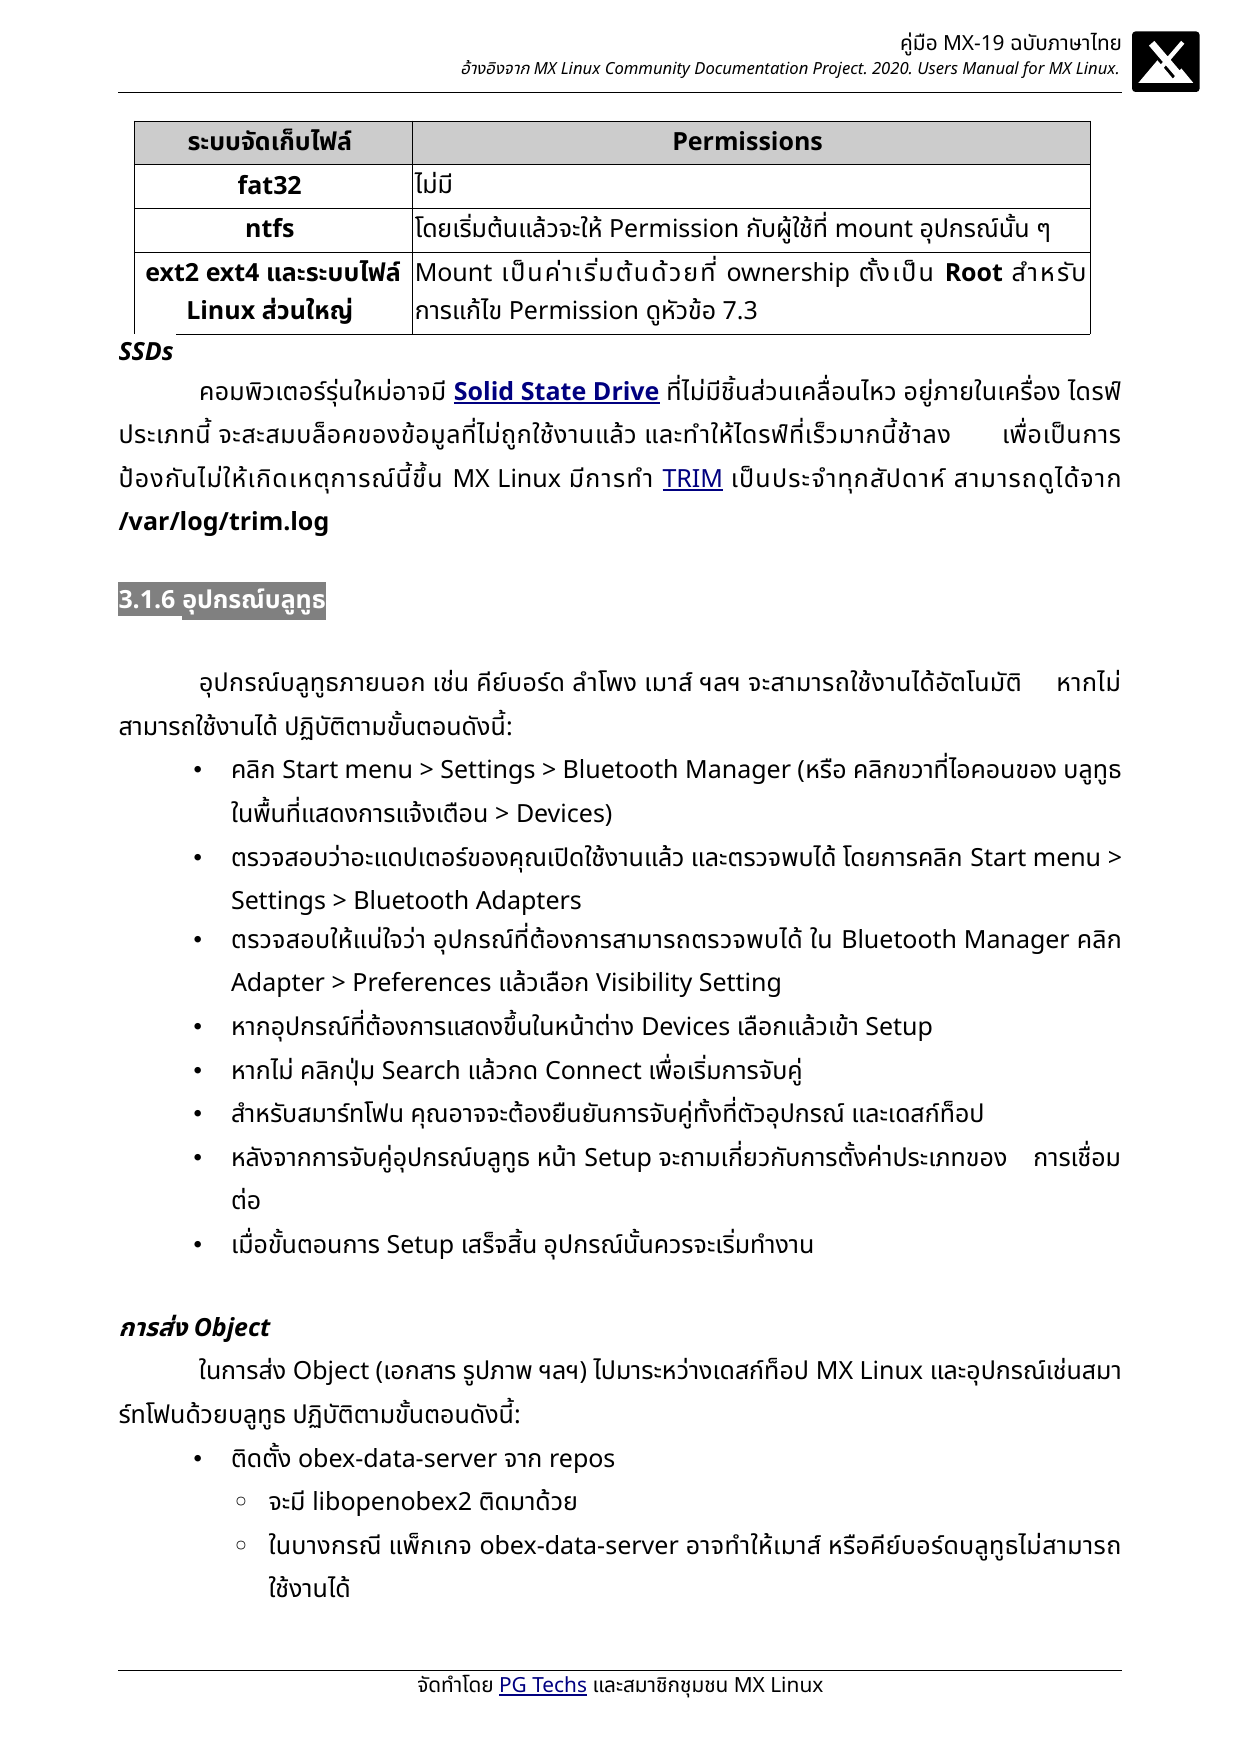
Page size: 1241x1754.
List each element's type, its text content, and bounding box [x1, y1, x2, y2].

list จะมี libopenobex2 ติดมาด้วย [231, 1484, 1122, 1522]
list สำหรับสมาร์ทโฟน คุณอาจจะต้องยืนยันการจับคู่ทั้งที่ตัวอุปกรณ์ และเดสก์ท็อป [193, 1096, 1122, 1134]
list หากไม่ คลิกปุ่ม Search แล้วกด Connect เพื่อเริ่มการจับคู่ [193, 1052, 1122, 1090]
list คลิก Start menu > Settings > Bluetooth Manager (หรือ คลิกขวาที่ไอคอนของ บลูทูธในพื้นที่แสดงการแจ้งเตือน > Devices) [193, 752, 1122, 833]
table_cell ntfs [135, 209, 412, 252]
table_header Permissions [413, 122, 1090, 164]
table_cell ไม่มี [413, 165, 1090, 208]
text 3.1.6 อุปกรณ์บลูทูธ [118, 582, 1122, 620]
list ตรวจสอบว่าอะแดปเตอร์ของคุณเปิดใช้งานแล้ว และตรวจพบได้ โดยการคลิก Start menu > Settings > Bluetooth Adapters [193, 839, 1122, 916]
list ตรวจสอบให้แน่ใจว่า อุปกรณ์ที่ต้องการสามารถตรวจพบได้ ใน Bluetooth Manager คลิก Adapter > Preferences แล้วเลือก Visibility Setting [193, 921, 1122, 1003]
table_cell fat32 [135, 165, 412, 208]
text การส่ง Object [118, 1309, 1122, 1347]
table_cell ext2 ext4 และระบบไฟล์ Linux ส่วนใหญ่ [135, 253, 412, 334]
text SSDs [118, 334, 1122, 368]
table_header ระบบจัดเก็บไฟล์ [135, 122, 412, 164]
list ติดตั้ง obex-data-server จาก repos [193, 1440, 1122, 1478]
text คอมพิวเตอร์รุ่นใหม่อาจมี Solid State Drive ที่ไม่มีชิ้นส่วนเคลื่อนไหว อยู่ภายในเครื่อง ไดรฟ์ประเภทนี้ จะสะสมบล็อคของข้อมูลที่ไม่ถูกใช้งานแล้ว และทำให้ไดรฟ์ที่เร็วมากนี้ช้าลง เพื่อเป็นการป้องกันไม่ให้เกิดเหตุการณ์นี้ขึ้น MX Linux มีการทำ TRIM เป็นประจำทุกสัปดาห์ สามารถดูได้จาก /var/log/trim.log [118, 373, 1122, 537]
text ในการส่ง Object (เอกสาร รูปภาพ ฯลฯ) ไปมาระหว่างเดสก์ท็อป MX Linux และอุปกรณ์เช่นสมาร์ทโฟนด้วยบลูทูธ ปฏิบัติตามขั้นตอนดังนี้: [118, 1353, 1122, 1435]
table_cell โดยเริ่มต้นแล้วจะให้ Permission กับผู้ใช้ที่ mount อุปกรณ์นั้น ๆ [413, 209, 1090, 252]
list เมื่อขั้นตอนการ Setup เสร็จสิ้น อุปกรณ์นั้นควรจะเริ่มทำงาน [193, 1227, 1122, 1264]
table_cell Mount เป็นค่าเริ่มต้นด้วยที่ ownership ตั้งเป็น Root สำหรับ การแก้ไข Permission ดูหัวข้อ 7.3 [413, 253, 1090, 334]
list ในบางกรณี แพ็กเกจ obex-data-server อาจทำให้เมาส์ หรือคีย์บอร์ดบลูทูธไม่สามารถใช้งานได้ [231, 1528, 1122, 1609]
list หากอุปกรณ์ที่ต้องการแสดงขึ้นในหน้าต่าง Devices เลือกแล้วเข้า Setup [193, 1009, 1122, 1047]
text อุปกรณ์บลูทูธภายนอก เช่น คีย์บอร์ด ลำโพง เมาส์ ฯลฯ จะสามารถใช้งานได้อัตโนมัติ หากไม่สามารถใช้งานได้ ปฏิบัติตามขั้นตอนดังนี้: [118, 664, 1122, 746]
list หลังจากการจับคู่อุปกรณ์บลูทูธ หน้า Setup จะถามเกี่ยวกับการตั้งค่าประเภทของ การเชื่อมต่อ [193, 1139, 1122, 1221]
